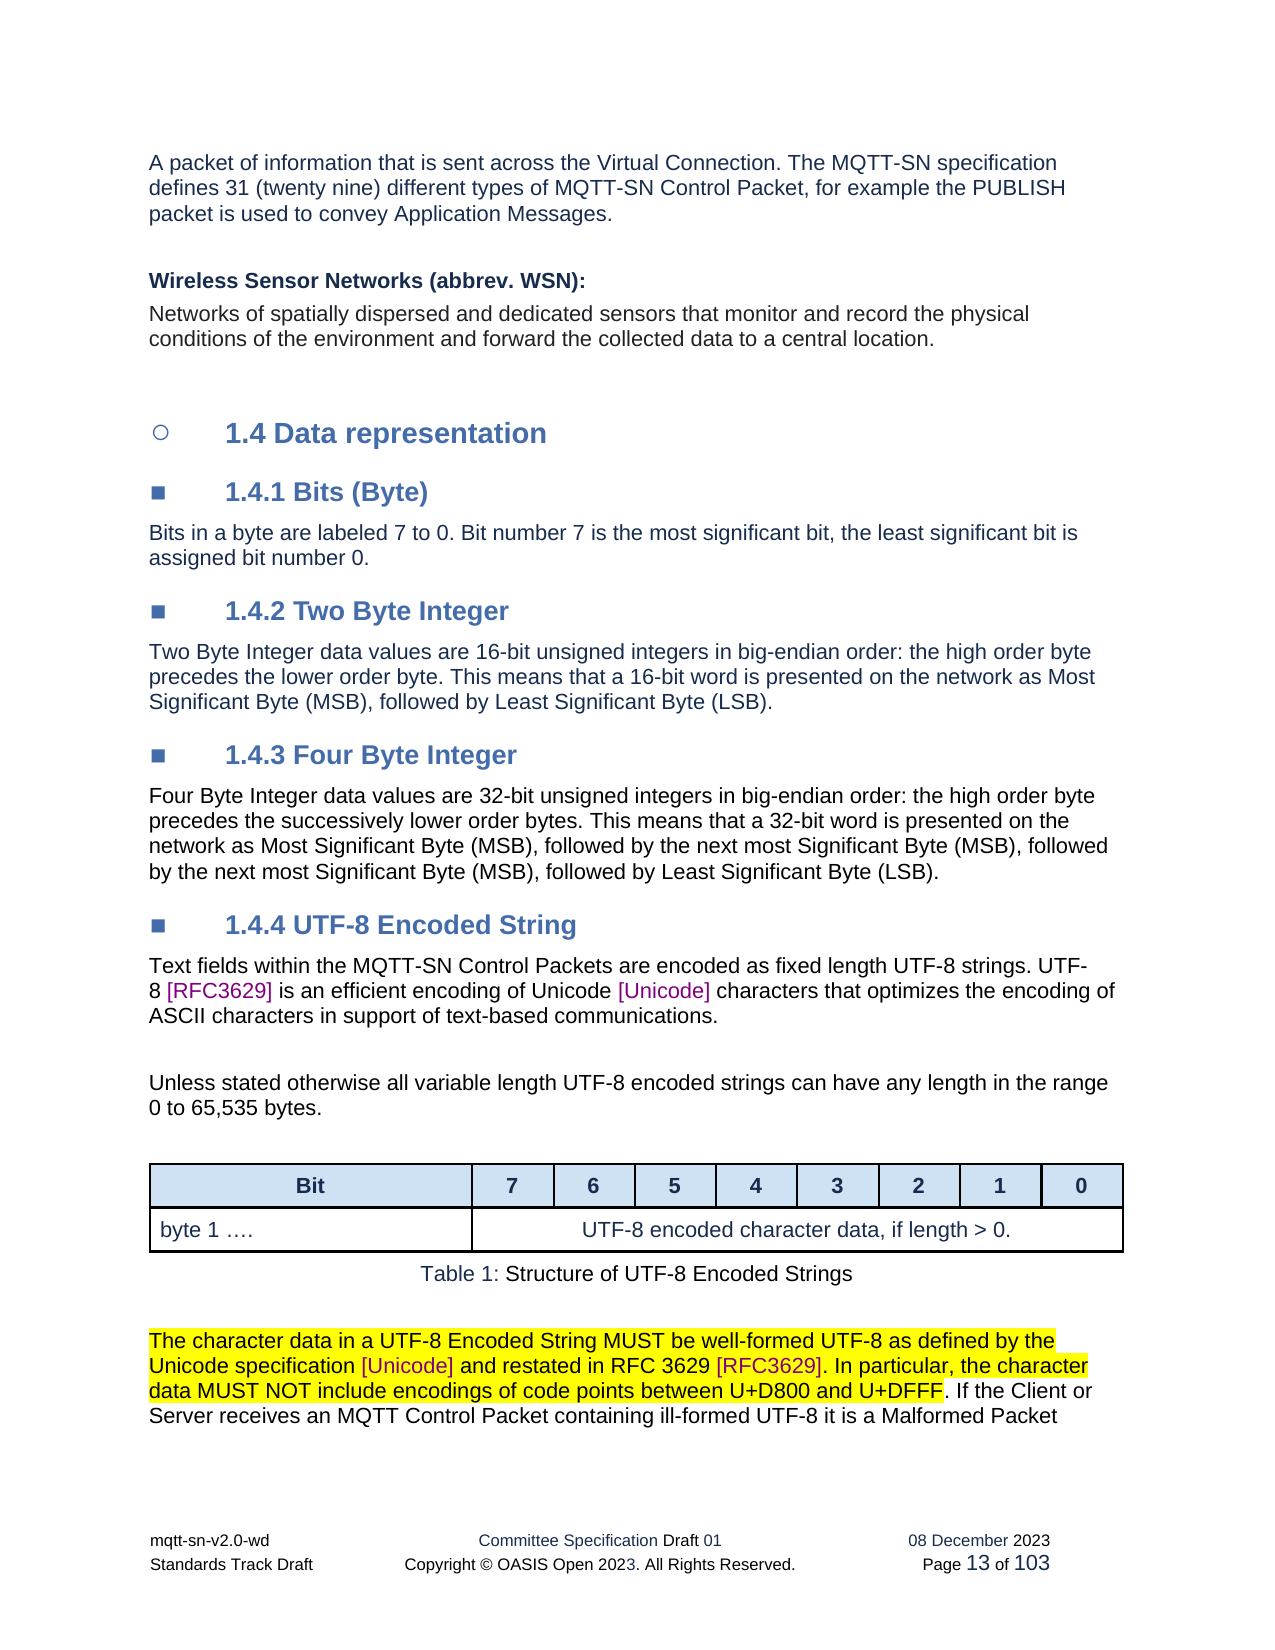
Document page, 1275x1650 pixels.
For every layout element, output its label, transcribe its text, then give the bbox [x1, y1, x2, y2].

table_header 3 [798, 1165, 878, 1206]
table_header 4 [717, 1165, 796, 1206]
table_header 0 [1043, 1165, 1122, 1206]
text The character data in a UTF-8 Encoded String MUST be well-formed UTF-8 as defined by the Unicode specification [Unicode] and restated in RFC 3629 [RFC3629]. In particular, the character data MUST NOT include encodings of code points between U+D800 and U+DFFF. If the Client or Server receives an MQTT Control Packet containing ill-formed UTF-8 it is a Malformed Packet [148, 1328, 1124, 1429]
subtitle 1.4.1 Bits (Byte) [150, 476, 1124, 507]
table_cell byte 1 …. [151, 1209, 471, 1250]
text Text fields within the MQTT-SN Control Packets are encoded as fixed length UTF-8 strings. UTF-8 [RFC3629] is an efficient encoding of Unicode [Unicode] characters that optimizes the encoding of ASCII characters in support of text-based communications. [148, 953, 1124, 1028]
text Four Byte Integer data values are 32-bit unsigned integers in big-endian order: the high order byte precedes the successively lower order bytes. This means that a 32-bit word is presented on the network as Most Significant Byte (MSB), followed by the next most Significant Byte (MSB), followed by the next most Significant Byte (MSB), followed by Least Significant Byte (LSB). [148, 783, 1124, 884]
text Unless stated otherwise all variable length UTF-8 encoded strings can have any length in the range 0 to 65,535 bytes. [148, 1070, 1124, 1121]
text Bits in a byte are labeled 7 to 0. Bit number 7 is the most significant bit, the least significant bit is assigned bit number 0. [148, 519, 1124, 570]
text Two Byte Integer data values are 16-bit unsigned integers in big-endian order: the high order byte precedes the lower order byte. This means that a 16-bit word is presented on the network as Most Significant Byte (MSB), followed by Least Significant Byte (LSB). [148, 639, 1124, 714]
text Networks of spatially dispersed and dedicated sensors that monitor and record the physical conditions of the environment and forward the collected data to a central location. [148, 301, 1124, 351]
subtitle 1.4 Data representation [150, 410, 1124, 451]
text Wireless Sensor Networks (abbrev. WSN): [148, 267, 1124, 293]
table_header Bit [151, 1165, 471, 1206]
table_header 6 [555, 1165, 634, 1206]
table_header 7 [473, 1165, 553, 1206]
table_header 2 [880, 1165, 959, 1206]
subtitle 1.4.2 Two Byte Integer [150, 595, 1124, 626]
subtitle 1.4.3 Four Byte Integer [150, 739, 1124, 771]
text A packet of information that is sent across the Virtual Connection. The MQTT-SN specification defines 31 (twenty nine) different types of MQTT-SN Control Packet, for example the PUBLISH packet is used to convey Application Messages. [148, 150, 1124, 226]
text Table 1: Structure of UTF-8 Encoded Strings [148, 1261, 1124, 1286]
table_header 5 [636, 1165, 715, 1206]
table_header 1 [961, 1165, 1040, 1206]
subtitle 1.4.4 UTF-8 Encoded String [150, 909, 1124, 940]
table_cell UTF-8 encoded character data, if length > 0. [473, 1209, 1122, 1250]
